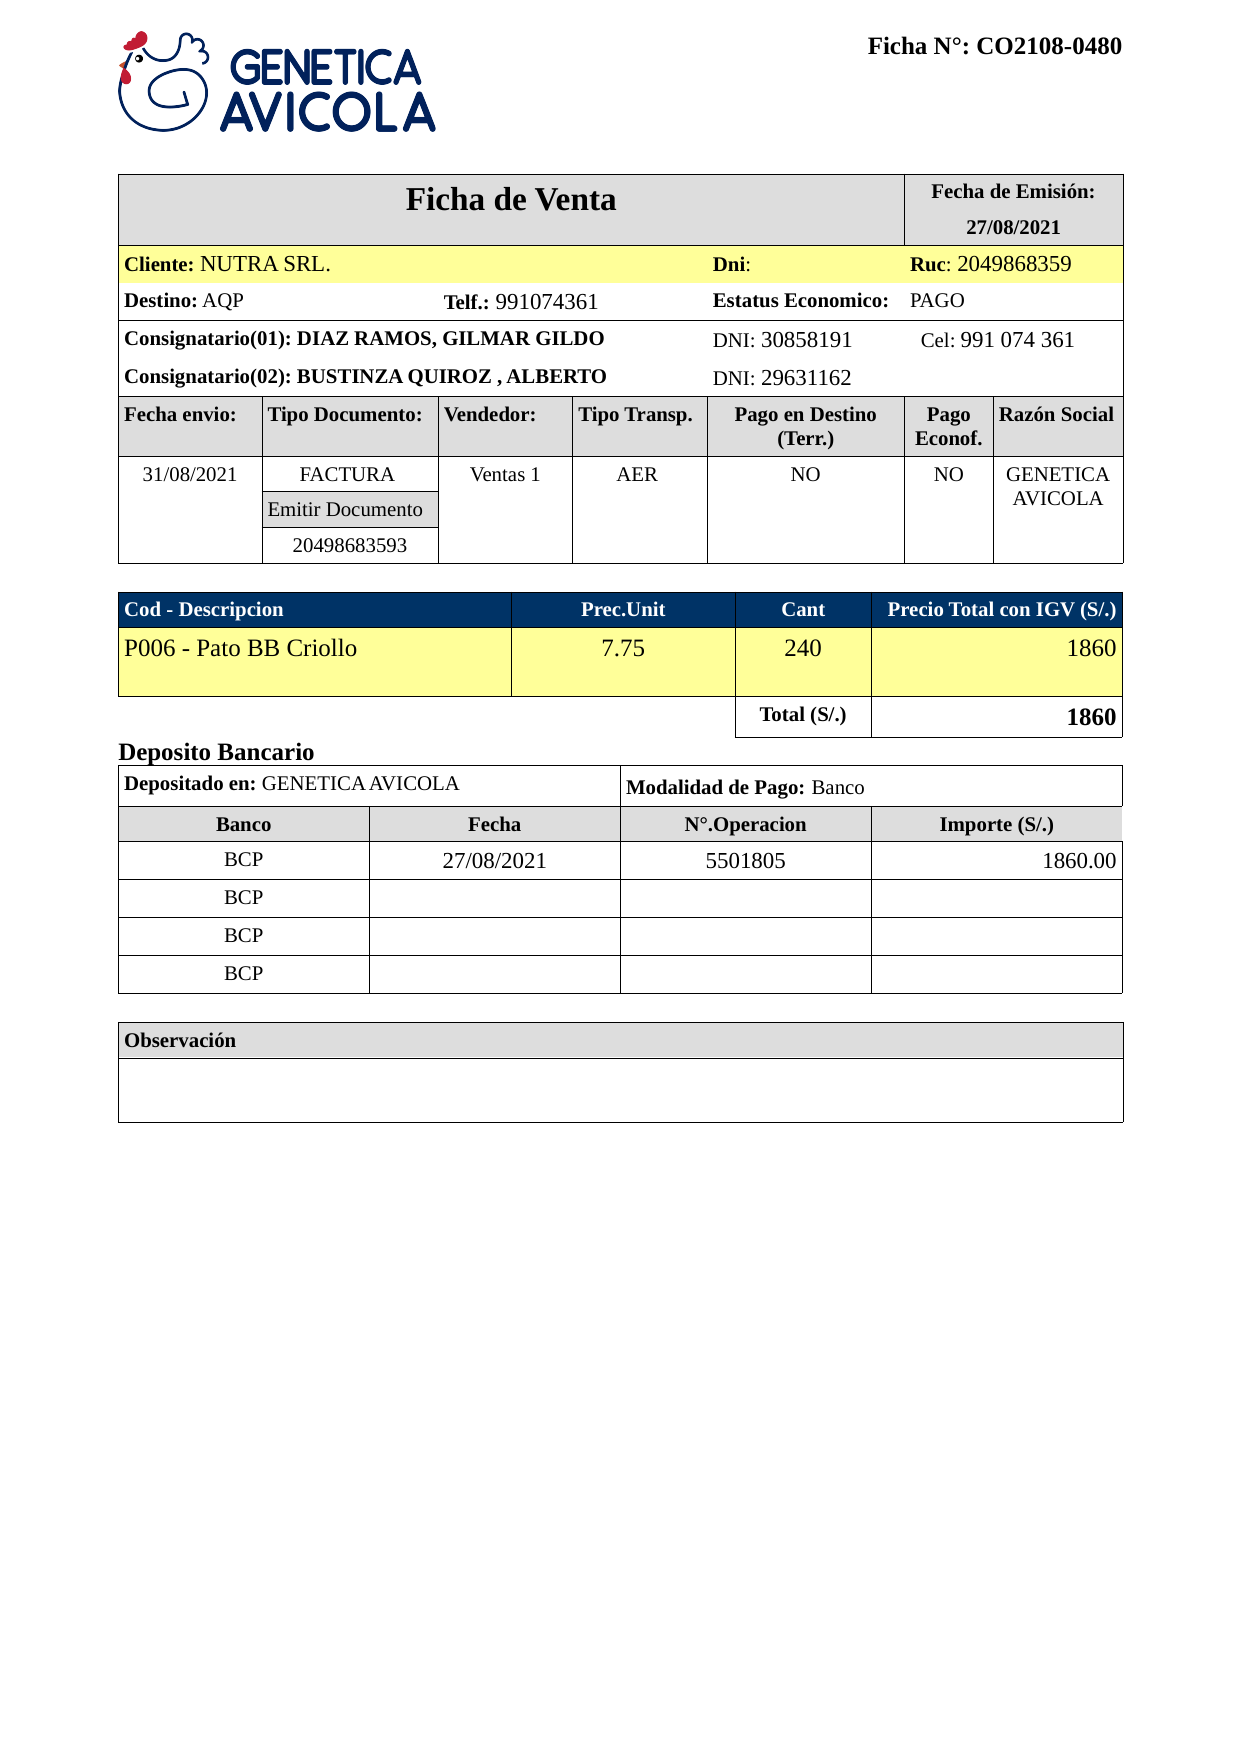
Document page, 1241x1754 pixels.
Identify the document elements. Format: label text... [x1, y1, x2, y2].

table_cell Tipo Transp. [573, 397, 707, 456]
table_cell Telf.: 991074361 [438, 283, 707, 320]
table_cell [118, 697, 511, 737]
table_cell BCP [119, 956, 369, 993]
table_cell 240 [736, 628, 871, 696]
table_cell NO [708, 457, 904, 563]
table_header Observación [119, 1023, 1123, 1057]
table_cell FACTURA [263, 457, 438, 491]
table_cell DNI: 29631162 [707, 358, 1123, 396]
table_cell 5501805 [621, 842, 871, 879]
table_cell 1860 [872, 697, 1122, 737]
table_cell Ruc: 2049868359 [904, 246, 1123, 283]
table_cell 1860.00 [872, 842, 1122, 879]
table_cell PAGO [904, 283, 1123, 320]
table_header Cant [736, 593, 871, 627]
table_cell NO [905, 457, 993, 563]
table_header Prec.Unit [512, 593, 735, 627]
table_cell Dni: [707, 246, 904, 283]
table_cell Consignatario(01): DIAZ RAMOS, GILMAR GILDO [119, 321, 707, 358]
table_cell 27/08/2021 [370, 842, 620, 879]
table_cell DNI: 30858191 [707, 321, 915, 358]
table_cell Consignatario(02): BUSTINZA QUIROZ , ALBERTO [119, 358, 707, 396]
table_cell [119, 1059, 1123, 1122]
table_cell 27/08/2021 [905, 209, 1123, 245]
table_cell Banco [119, 807, 369, 841]
table_cell [621, 918, 871, 955]
table_cell N°.Operacion [621, 807, 871, 841]
table_cell [621, 880, 871, 917]
table_cell Fecha envio: [119, 397, 262, 456]
table_cell 7.75 [512, 628, 735, 696]
text Deposito Bancario [118, 737, 1122, 765]
table_cell [370, 880, 620, 917]
table_cell 1860 [872, 628, 1122, 696]
table_cell [872, 918, 1122, 955]
table_cell [370, 956, 620, 993]
table_cell Vendedor: [439, 397, 572, 456]
table_cell Total (S/.) [736, 697, 871, 737]
table_cell Pago en Destino (Terr.) [708, 397, 904, 456]
table_header Ficha de Venta [119, 175, 904, 245]
table_header Cod - Descripcion [119, 593, 511, 627]
table_cell Pago Econof. [905, 397, 993, 456]
table_cell Destino: AQP [119, 283, 438, 320]
table_header Depositado en: GENETICA AVICOLA [119, 766, 620, 806]
table_header Fecha de Emisión: [905, 175, 1123, 209]
table_header Precio Total con IGV (S/.) [872, 593, 1122, 627]
table_cell GENETICA AVICOLA [994, 457, 1123, 563]
table_cell BCP [119, 918, 369, 955]
table_cell [511, 697, 735, 737]
table_cell AER [573, 457, 707, 563]
table_cell Cliente: NUTRA SRL. [119, 246, 707, 283]
table_cell Fecha [370, 807, 620, 841]
table_cell Emitir Documento [263, 492, 438, 527]
table_header Modalidad de Pago: Banco [621, 766, 1122, 806]
table_cell [872, 956, 1122, 993]
table_cell Estatus Economico: [707, 283, 904, 320]
table_cell BCP [119, 842, 369, 879]
table_cell 31/08/2021 [119, 457, 262, 563]
table_cell [872, 880, 1122, 917]
table_cell Razón Social [994, 397, 1123, 456]
table_cell [370, 918, 620, 955]
picture [118, 31, 436, 132]
table_cell Ventas 1 [439, 457, 572, 563]
table_cell BCP [119, 880, 369, 917]
table_cell Tipo Documento: [263, 397, 438, 456]
table_cell Cel: 991 074 361 [915, 321, 1123, 358]
table_cell 20498683593 [263, 528, 438, 563]
table_cell [621, 956, 871, 993]
table_cell Importe (S/.) [872, 807, 1122, 841]
table_cell P006 - Pato BB Criollo [119, 628, 511, 696]
